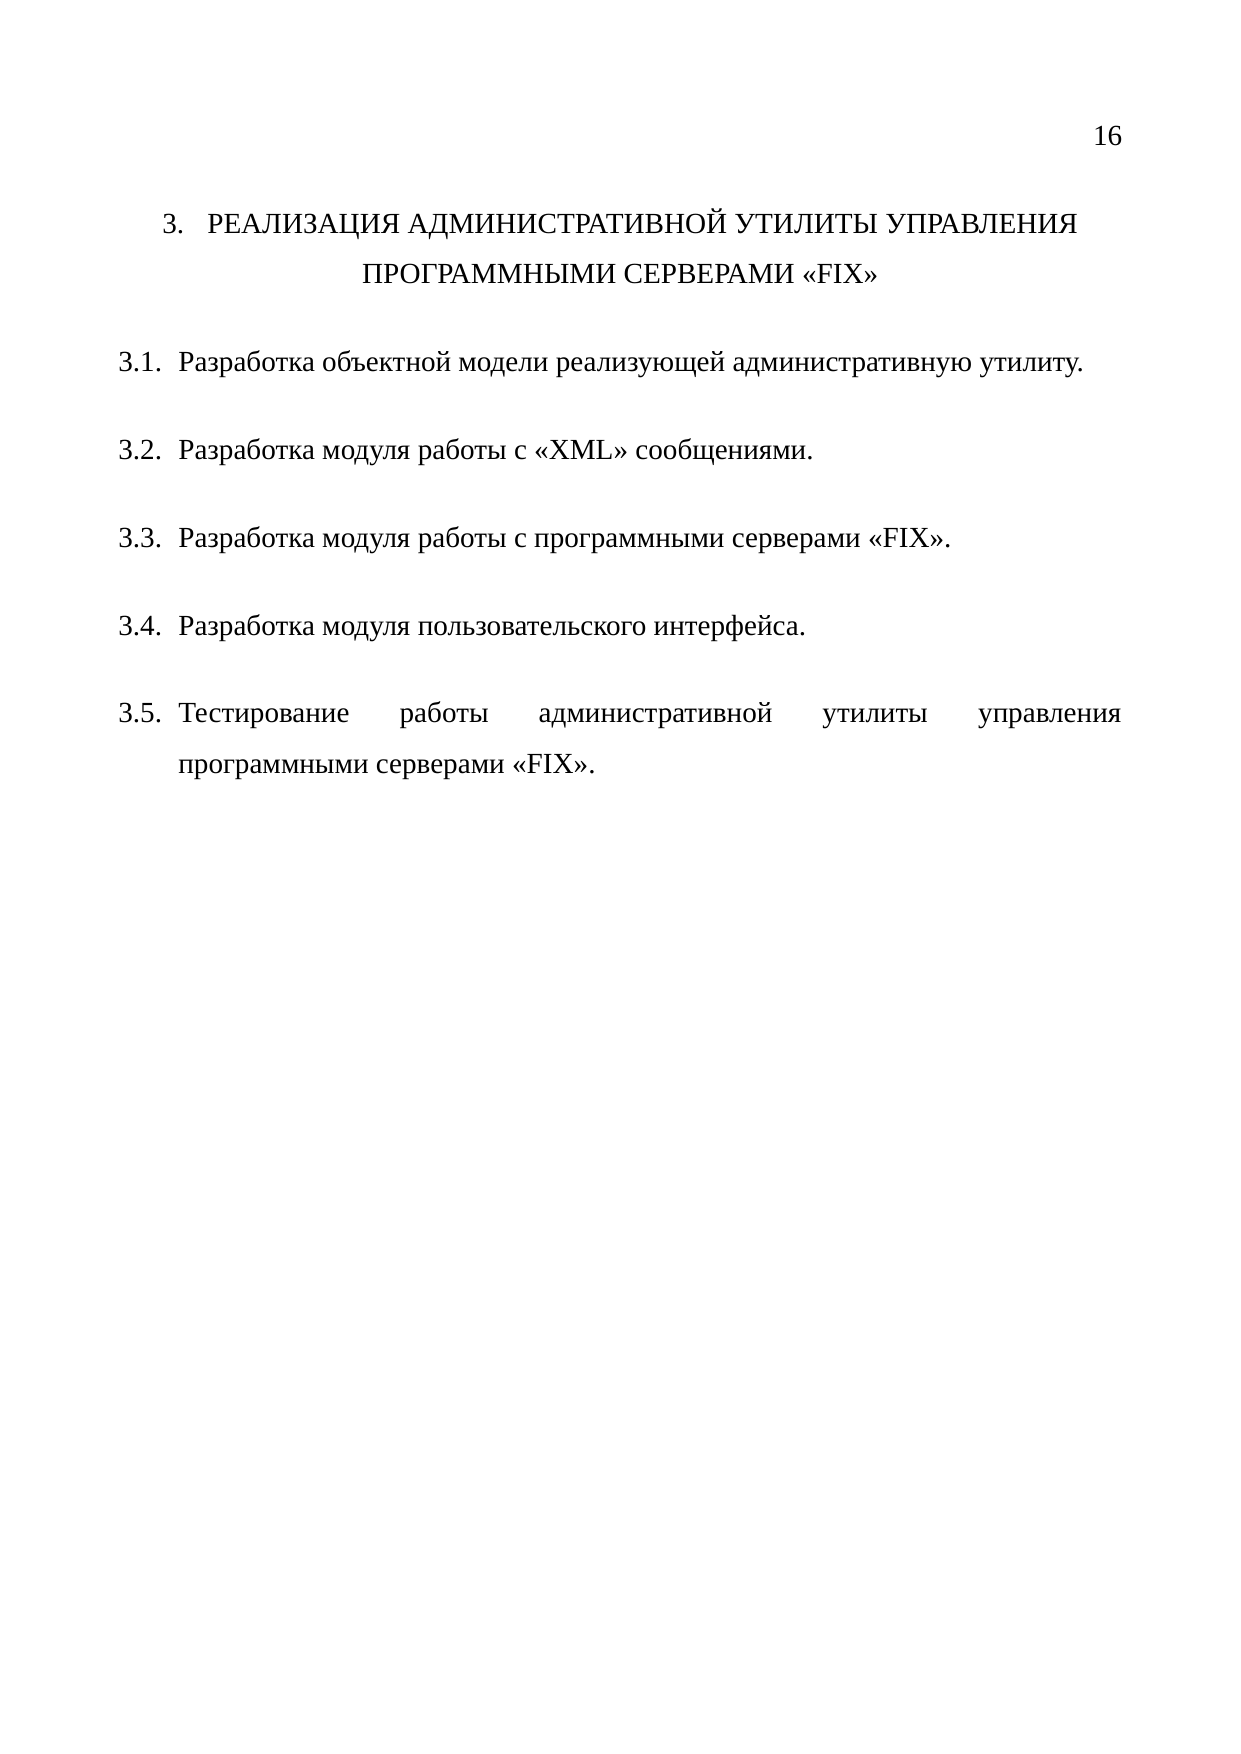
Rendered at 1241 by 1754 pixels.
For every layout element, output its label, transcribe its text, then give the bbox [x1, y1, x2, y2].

subtitle Разработка модуля работы с «XML» сообщениями. [118, 432, 1122, 466]
subtitle Разработка объектной модели реализующей административную утилиту. [118, 344, 1122, 378]
subtitle Тестирование работы административной утилиты управления программными серверами «FIX». [118, 696, 1122, 779]
subtitle Разработка модуля работы с программными серверами «FIX». [118, 520, 1122, 553]
subtitle РЕАЛИЗАЦИЯ АДМИНИСТРАТИВНОЙ УТИЛИТЫ УПРАВЛЕНИЯ ПРОГРАММНЫМИ СЕРВЕРАМИ «FIX» [118, 206, 1122, 290]
subtitle Разработка модуля пользовательского интерфейса. [118, 608, 1122, 641]
